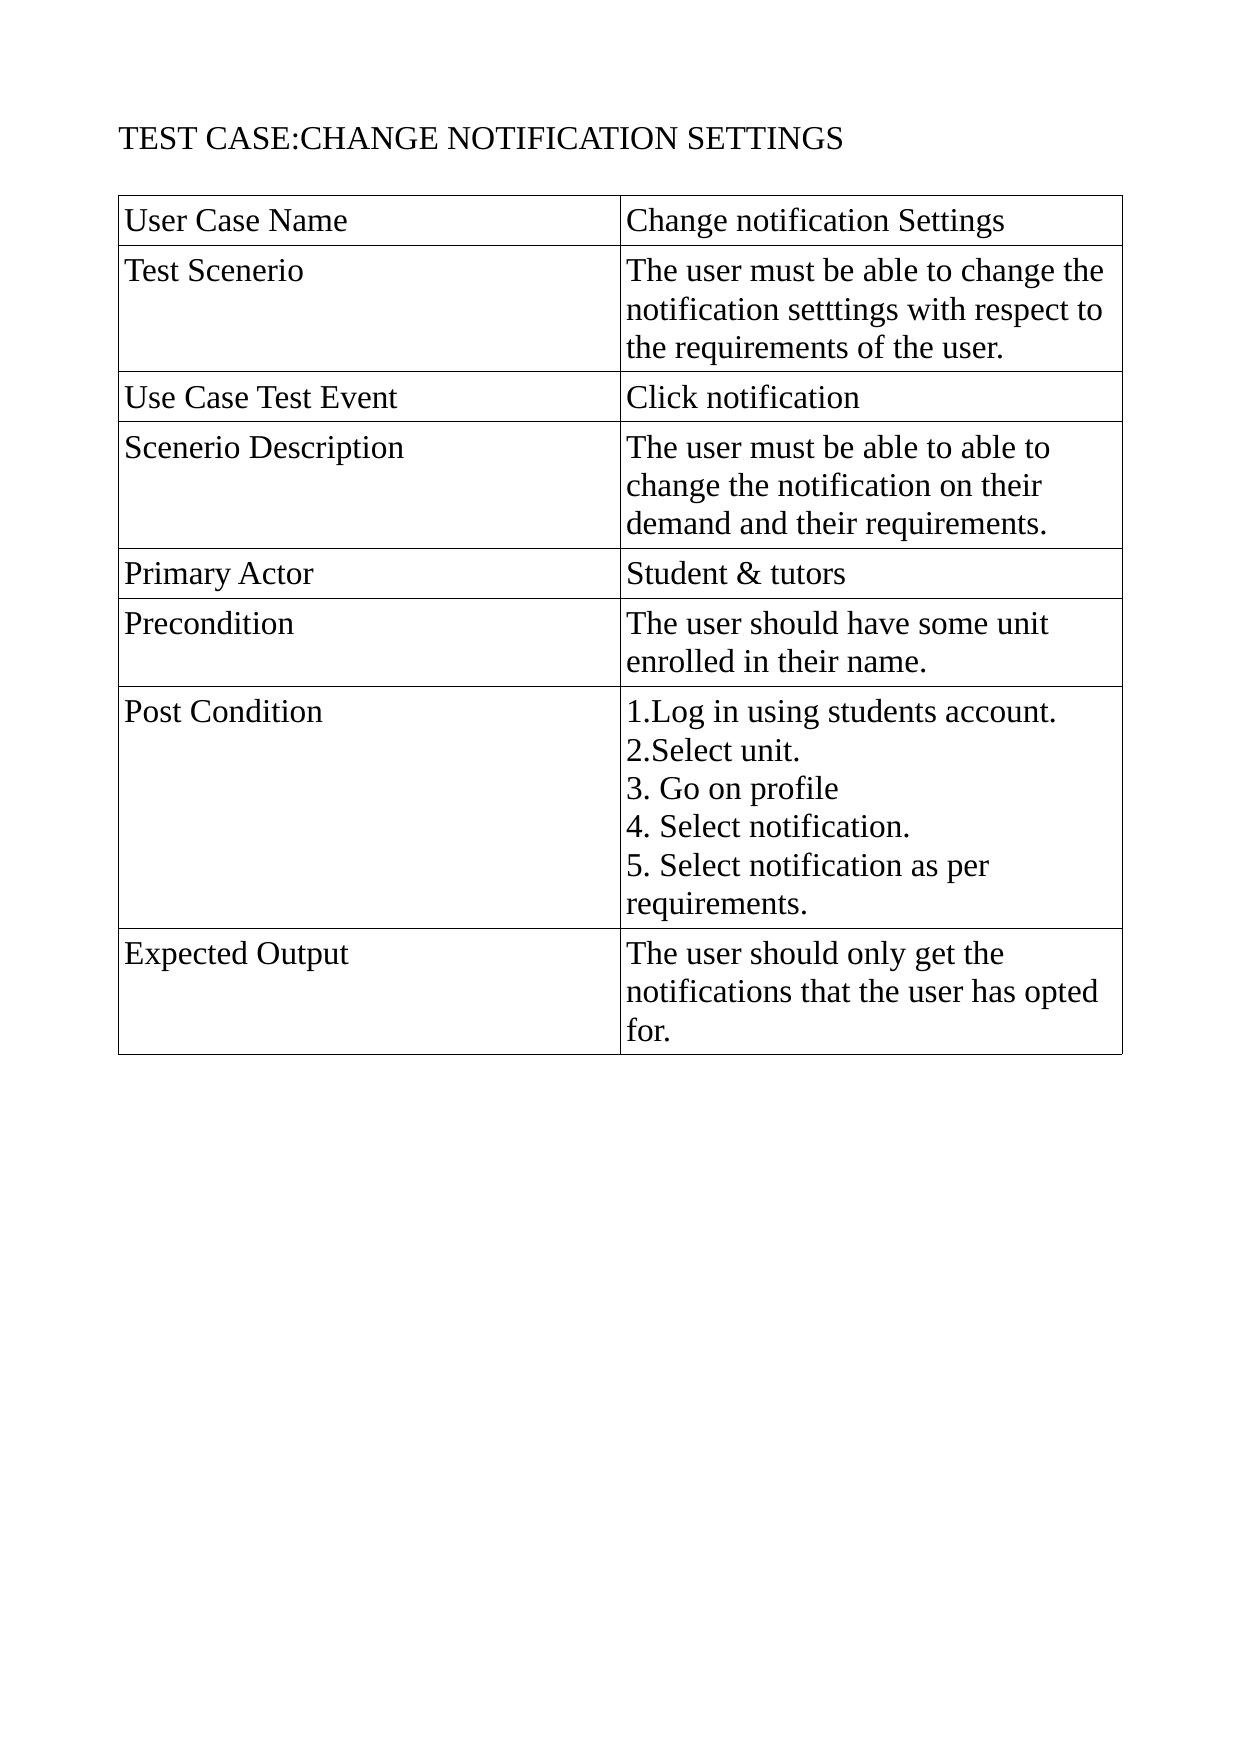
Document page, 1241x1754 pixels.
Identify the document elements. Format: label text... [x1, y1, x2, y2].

text TEST CASE:CHANGE NOTIFICATION SETTINGS [118, 118, 1122, 156]
table_cell The user should only get the notifications that the user has opted for. [621, 929, 1122, 1054]
table_header User Case Name [119, 196, 620, 245]
table_cell Scenerio Description [119, 422, 620, 548]
table_cell Use Case Test Event [119, 372, 620, 421]
table_header Change notification Settings [621, 196, 1122, 245]
table_cell The user must be able to able to change the notification on their demand and their requirements. [621, 422, 1122, 548]
table_cell Primary Actor [119, 549, 620, 598]
table_cell Click notification [621, 372, 1122, 421]
table_cell Post Condition [119, 687, 620, 927]
table_cell The user must be able to change the notification setttings with respect to the requirements of the user. [621, 246, 1122, 371]
table_cell Test Scenerio [119, 246, 620, 371]
table_cell Precondition [119, 599, 620, 686]
table_cell 1.Log in using students account. 2.Select unit. 3. Go on profile 4. Select notification. 5. Select notification as per requirements. [621, 687, 1122, 927]
table_cell Expected Output [119, 929, 620, 1054]
table_cell Student & tutors [621, 549, 1122, 598]
table_cell The user should have some unit enrolled in their name. [621, 599, 1122, 686]
